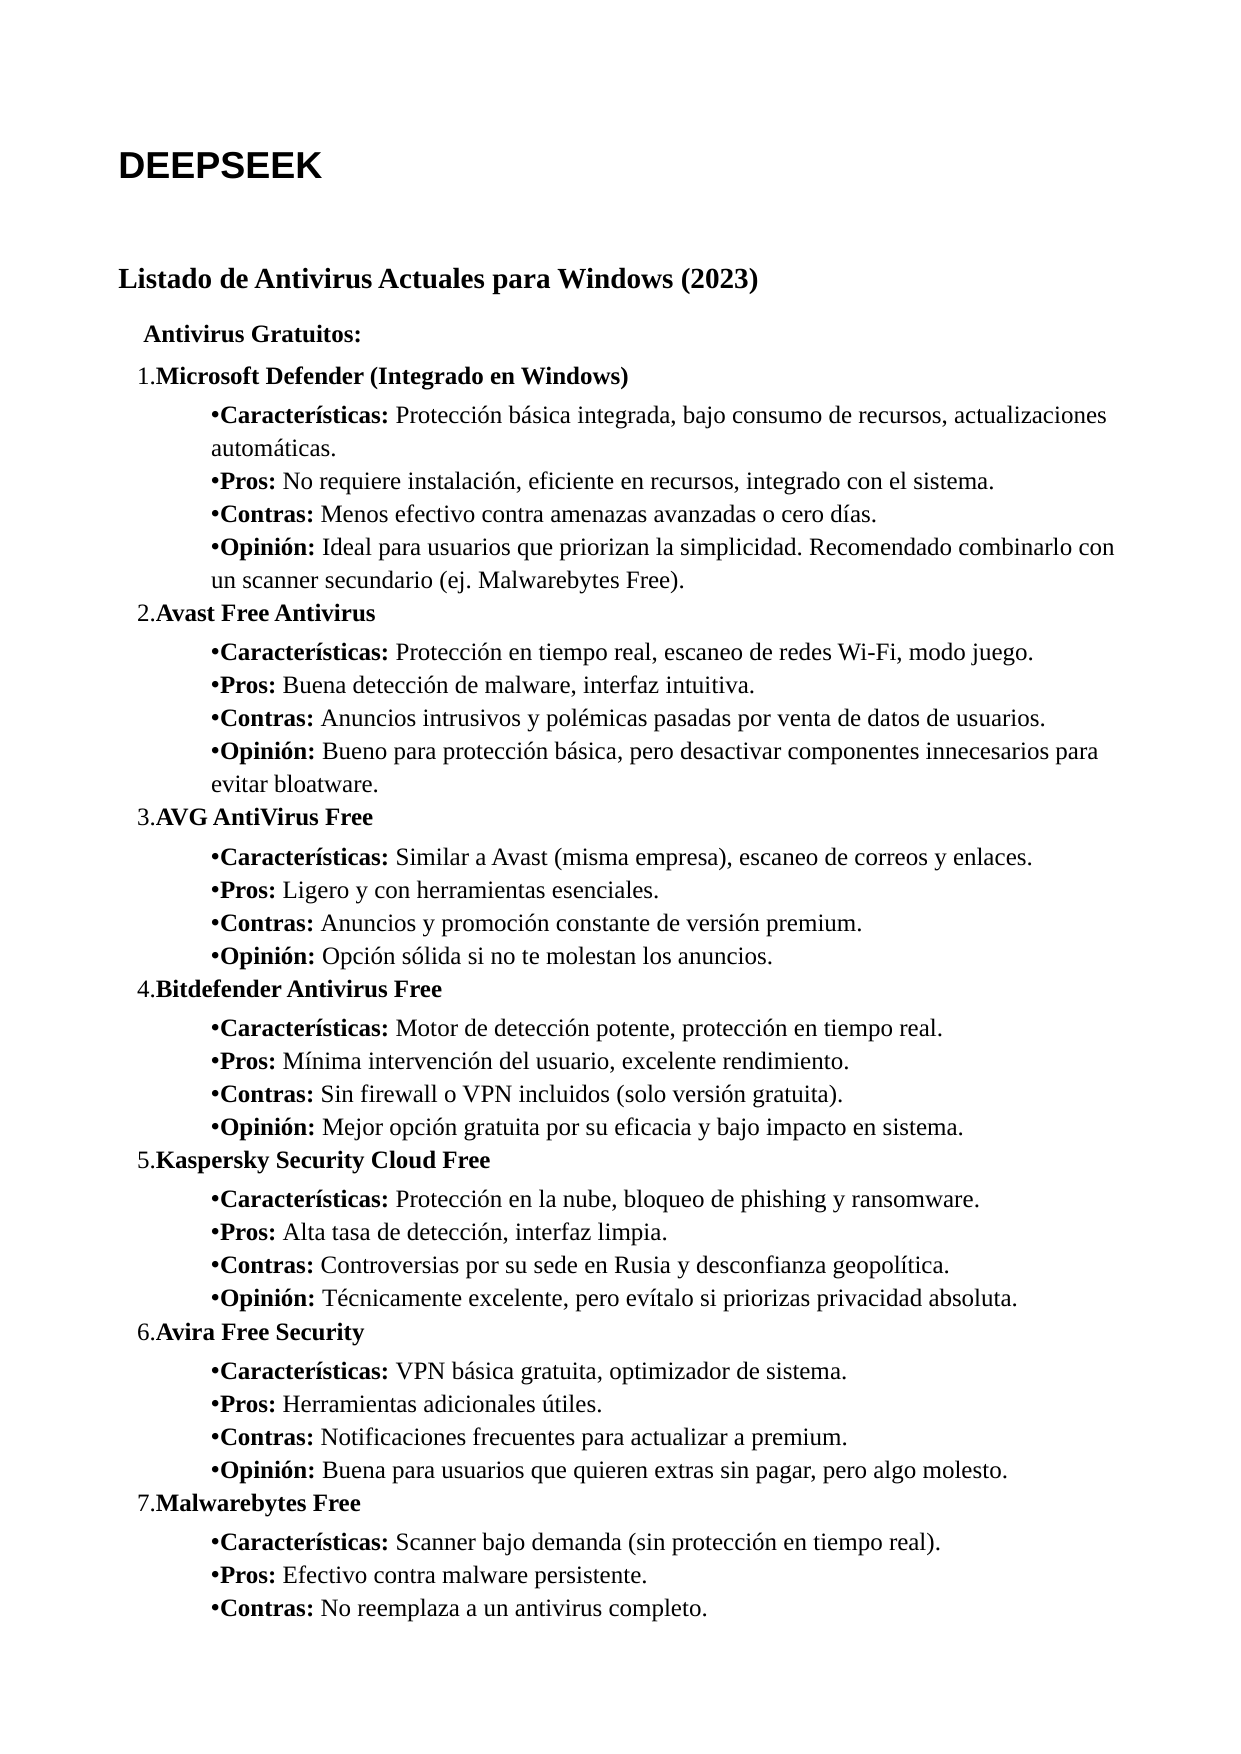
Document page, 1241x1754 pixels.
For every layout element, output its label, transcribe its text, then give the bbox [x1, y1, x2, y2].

list Contras: Notificaciones frecuentes para actualizar a premium. [118, 1422, 1122, 1451]
list Contras: Anuncios y promoción constante de versión premium. [118, 908, 1122, 937]
list Opinión: Mejor opción gratuita por su eficacia y bajo impacto en sistema. [118, 1112, 1122, 1141]
list Opinión: Buena para usuarios que quieren extras sin pagar, pero algo molesto. [118, 1455, 1122, 1484]
list Bitdefender Antivirus Free [118, 974, 1122, 1003]
list Opinión: Ideal para usuarios que priorizan la simplicidad. Recomendado combinarlo con un scanner secundario (ej. Malwarebytes Free). [118, 532, 1122, 594]
list Pros: Buena detección de malware, interfaz intuitiva. [118, 670, 1122, 699]
subtitle Listado de Antivirus Actuales para Windows (2023) [118, 261, 1122, 294]
list Contras: Sin firewall o VPN incluidos (solo versión gratuita). [118, 1079, 1122, 1108]
list Opinión: Bueno para protección básica, pero desactivar componentes innecesarios para evitar bloatware. [118, 736, 1122, 798]
list Características: Protección en tiempo real, escaneo de redes Wi-Fi, modo juego. [118, 637, 1122, 666]
list Pros: Herramientas adicionales útiles. [118, 1389, 1122, 1418]
list Características: Protección básica integrada, bajo consumo de recursos, actualizaciones automáticas. [118, 400, 1122, 462]
list Opinión: Técnicamente excelente, pero evítalo si priorizas privacidad absoluta. [118, 1283, 1122, 1312]
list Pros: No requiere instalación, eficiente en recursos, integrado con el sistema. [118, 466, 1122, 495]
list Pros: Mínima intervención del usuario, excelente rendimiento. [118, 1046, 1122, 1075]
list Malwarebytes Free [118, 1488, 1122, 1517]
list Contras: Anuncios intrusivos y polémicas pasadas por venta de datos de usuarios. [118, 703, 1122, 732]
list Kaspersky Security Cloud Free [118, 1145, 1122, 1174]
list Características: Similar a Avast (misma empresa), escaneo de correos y enlaces. [118, 842, 1122, 871]
list Pros: Alta tasa de detección, interfaz limpia. [118, 1217, 1122, 1246]
subtitle DEEPSEEK [118, 143, 1122, 186]
list Contras: Controversias por su sede en Rusia y desconfianza geopolítica. [118, 1251, 1122, 1279]
list Pros: Efectivo contra malware persistente. [118, 1560, 1122, 1589]
list Características: Motor de detección potente, protección en tiempo real. [118, 1013, 1122, 1042]
list Contras: No reemplaza a un antivirus completo. [118, 1593, 1122, 1622]
list Microsoft Defender (Integrado en Windows) [118, 361, 1122, 389]
list Opinión: Opción sólida si no te molestan los anuncios. [118, 941, 1122, 969]
list Avast Free Antivirus [118, 598, 1122, 627]
list AVG AntiVirus Free [118, 802, 1122, 831]
list Contras: Menos efectivo contra amenazas avanzadas o cero días. [118, 499, 1122, 528]
list Características: Scanner bajo demanda (sin protección en tiempo real). [118, 1527, 1122, 1556]
list Avira Free Security [118, 1317, 1122, 1345]
list Características: Protección en la nube, bloqueo de phishing y ransomware. [118, 1184, 1122, 1213]
list Características: VPN básica gratuita, optimizador de sistema. [118, 1356, 1122, 1384]
list Pros: Ligero y con herramientas esenciales. [118, 875, 1122, 903]
subtitle Antivirus Gratuitos: [143, 319, 1122, 348]
